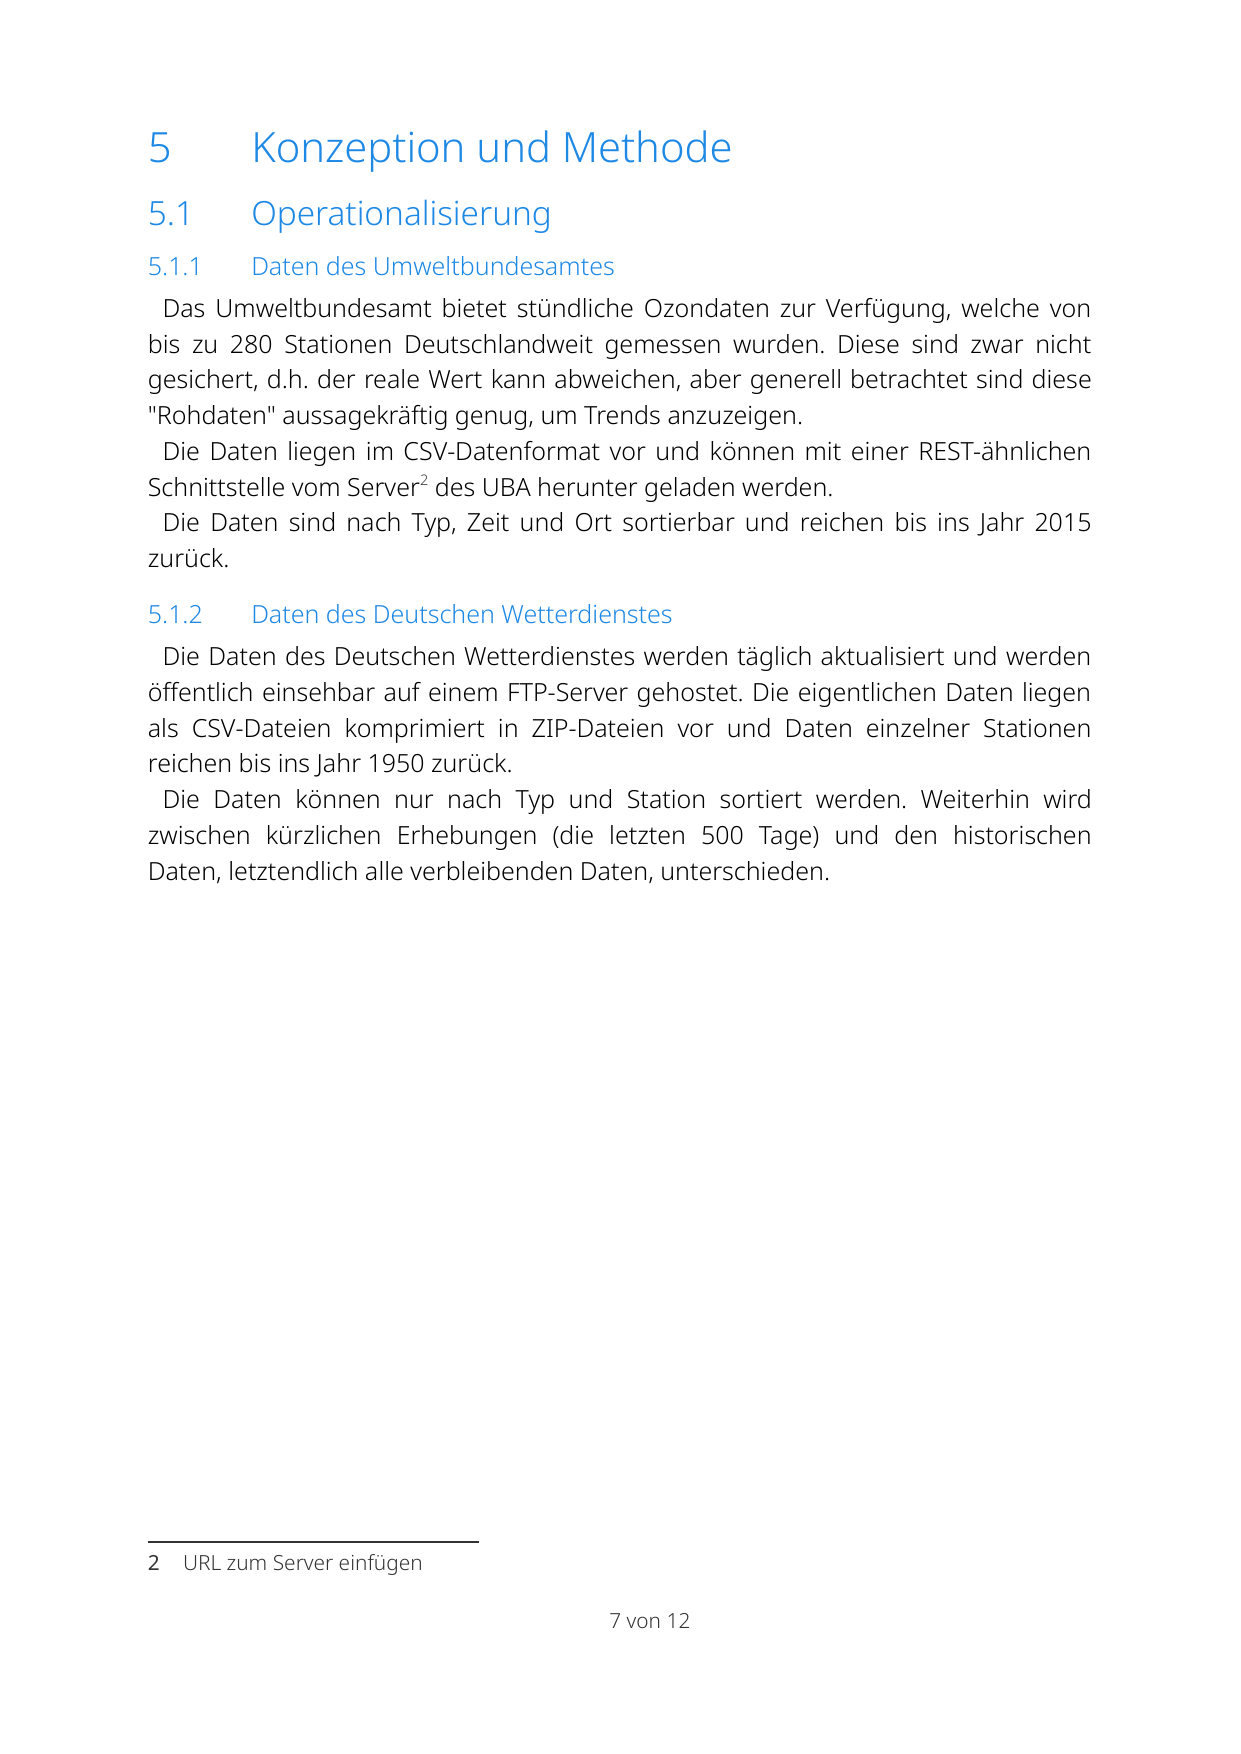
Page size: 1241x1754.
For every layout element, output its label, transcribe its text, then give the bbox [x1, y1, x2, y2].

text Die Daten des Deutschen Wetterdienstes werden täglich aktualisiert und werden öffentlich einsehbar auf einem FTP-Server gehostet. Die eigentlichen Daten liegen als CSV-Dateien komprimiert in ZIP-Dateien vor und Daten einzelner Stationen reichen bis ins Jahr 1950 zurück. [148, 639, 1093, 780]
subtitle Daten des Umweltbundesamtes [148, 249, 1093, 283]
text Die Daten sind nach Typ, Zeit und Ort sortierbar und reichen bis ins Jahr 2015 zurück. [148, 505, 1093, 575]
subtitle Operationalisierung [148, 189, 1093, 235]
text Die Daten liegen im CSV-Datenformat vor und können mit einer REST-ähnlichen Schnittstelle vom Server des UBA herunter geladen werden. [148, 434, 1093, 503]
text Die Daten können nur nach Typ und Station sortiert werden. Weiterhin wird zwischen kürzlichen Erhebungen (die letzten 500 Tage) und den historischen Daten, letztendlich alle verbleibenden Daten, unterschieden. [148, 782, 1093, 887]
subtitle Daten des Deutschen Wetterdienstes [148, 597, 1093, 631]
text Das Umweltbundesamt bietet stündliche Ozondaten zur Verfügung, welche von bis zu 280 Stationen Deutschlandweit gemessen wurden. Diese sind zwar nicht gesichert, d.h. der reale Wert kann abweichen, aber generell betrachtet sind diese "Rohdaten" aussagekräftig genug, um Trends anzuzeigen. [148, 291, 1093, 432]
text URL zum Server einfügen [148, 1548, 1093, 1577]
subtitle Konzeption und Methode [148, 118, 1093, 175]
